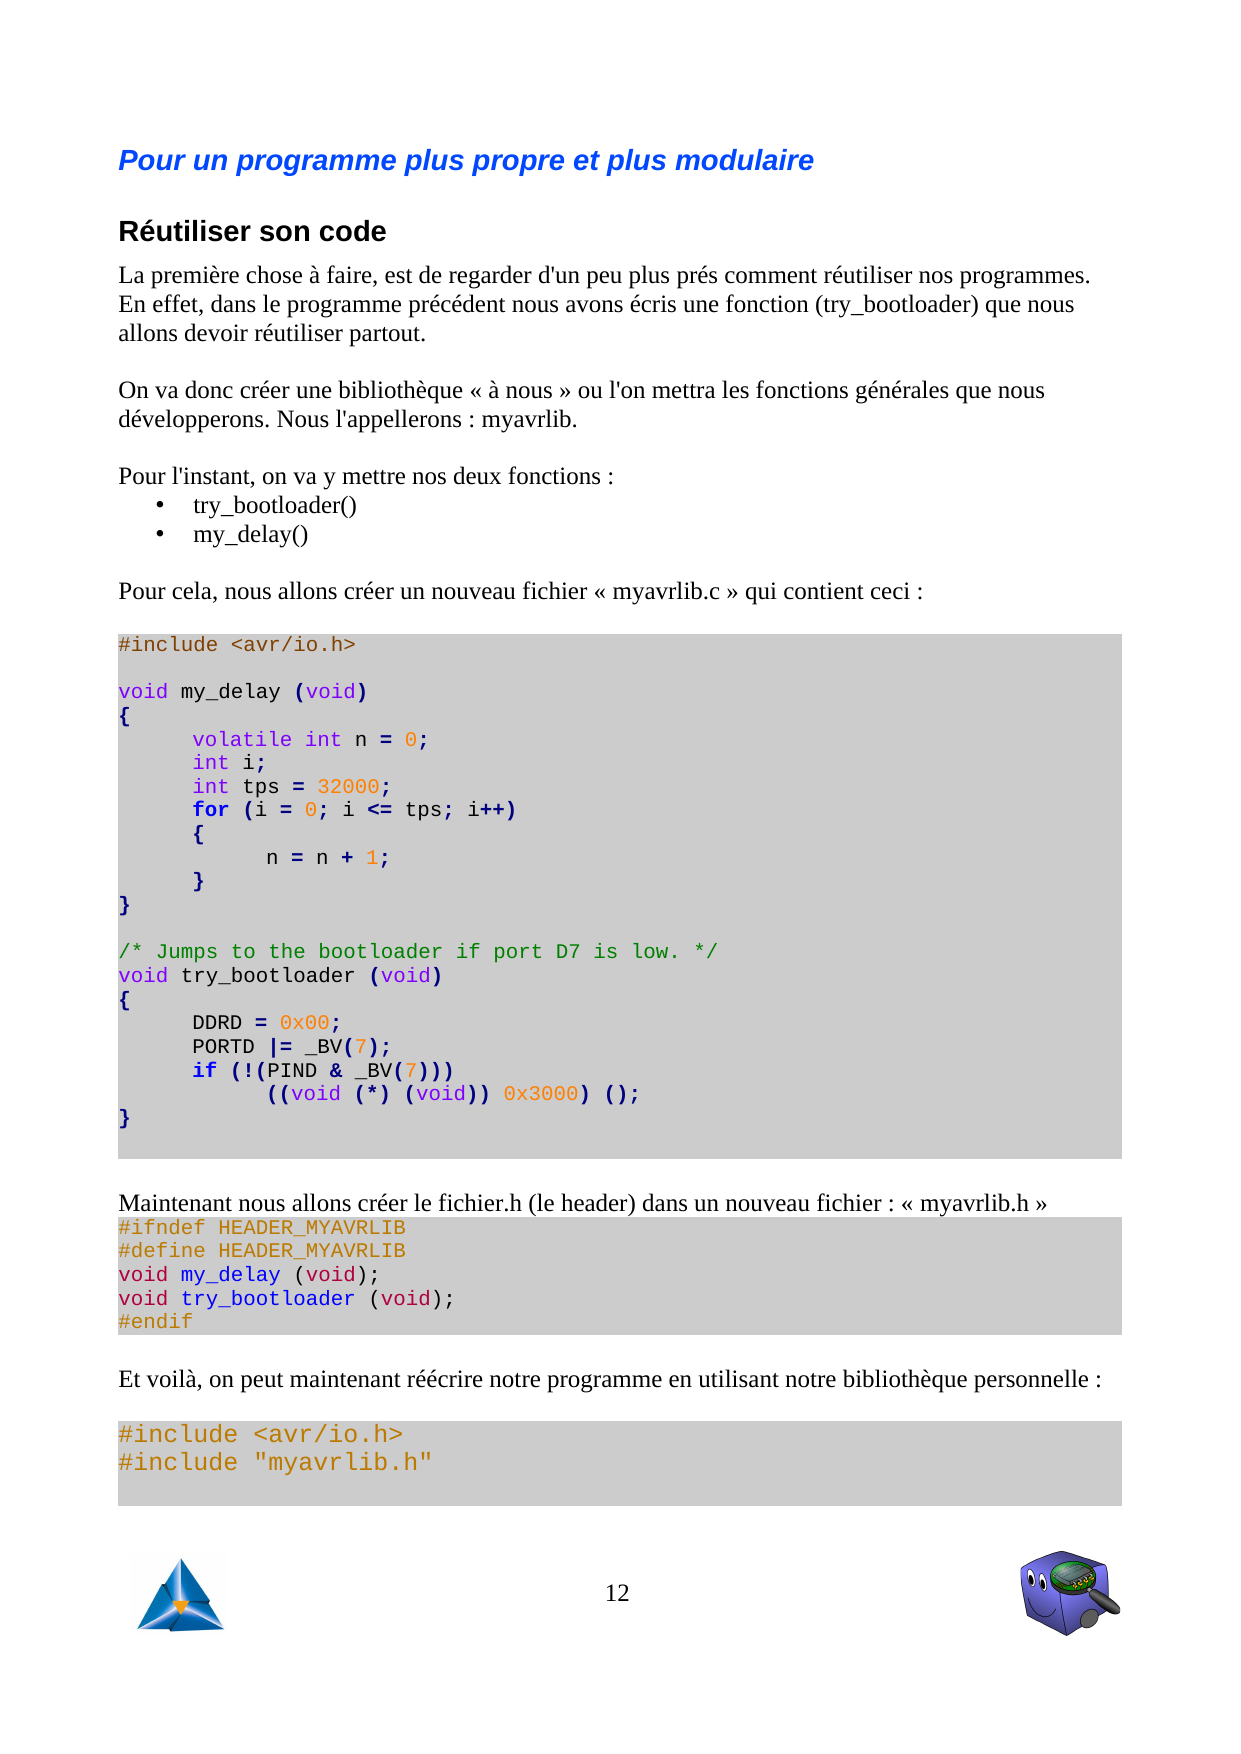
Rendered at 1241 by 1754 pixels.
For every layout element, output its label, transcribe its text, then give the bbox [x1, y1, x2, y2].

text On va donc créer une bibliothèque « à nous » ou l'on mettra les fonctions générales que nous développerons. Nous l'appellerons : myavrlib. [118, 375, 1122, 433]
list try_bootloader() [156, 490, 1122, 519]
text { [118, 705, 1122, 728]
text Pour l'instant, on va y mettre nos deux fonctions : [118, 461, 1122, 490]
subtitle Pour un programme plus propre et plus modulaire [118, 143, 1122, 177]
text { [118, 823, 1122, 847]
text void try_bootloader (void) [118, 965, 1122, 989]
text #include <avr/io.h> [118, 1421, 1122, 1449]
text ((void (*) (void)) 0x3000) (); [118, 1083, 1122, 1107]
text int tps = 32000; [118, 776, 1122, 799]
text for (i = 0; i <= tps; i++) [118, 799, 1122, 823]
text #include "myavrlib.h" [118, 1449, 1122, 1478]
text Pour cela, nous allons créer un nouveau fichier « myavrlib.c » qui contient ceci : [118, 576, 1122, 605]
picture [130, 1554, 228, 1635]
text volatile int n = 0; [118, 728, 1122, 752]
text DDRD = 0x00; [118, 1012, 1122, 1036]
text La première chose à faire, est de regarder d'un peu plus prés comment réutiliser nos programmes. [118, 260, 1122, 289]
text { [118, 989, 1122, 1012]
subtitle Réutiliser son code [118, 214, 1122, 248]
text #endif [118, 1311, 1122, 1335]
picture [1020, 1551, 1121, 1636]
text n = n + 1; [118, 847, 1122, 870]
text /* Jumps to the bootloader if port D7 is low. */ [118, 941, 1122, 965]
text if (!(PIND & _BV(7))) [118, 1059, 1122, 1083]
text int i; [118, 752, 1122, 776]
text void my_delay (void); [118, 1264, 1122, 1288]
text } [118, 1107, 1122, 1131]
text Maintenant nous allons créer le fichier.h (le header) dans un nouveau fichier : « myavrlib.h » [118, 1188, 1122, 1217]
text void my_delay (void) [118, 681, 1122, 705]
list my_delay() [156, 519, 1122, 548]
text void try_bootloader (void); [118, 1288, 1122, 1311]
text En effet, dans le programme précédent nous avons écris une fonction (try_bootloader) que nous allons devoir réutiliser partout. [118, 289, 1122, 346]
text Et voilà, on peut maintenant réécrire notre programme en utilisant notre bibliothèque personnelle : [118, 1364, 1122, 1392]
text } [118, 894, 1122, 918]
text #define HEADER_MYAVRLIB [118, 1240, 1122, 1264]
text PORTD |= _BV(7); [118, 1036, 1122, 1059]
text #ifndef HEADER_MYAVRLIB [118, 1217, 1122, 1240]
text #include <avr/io.h> [118, 634, 1122, 658]
text } [118, 870, 1122, 894]
